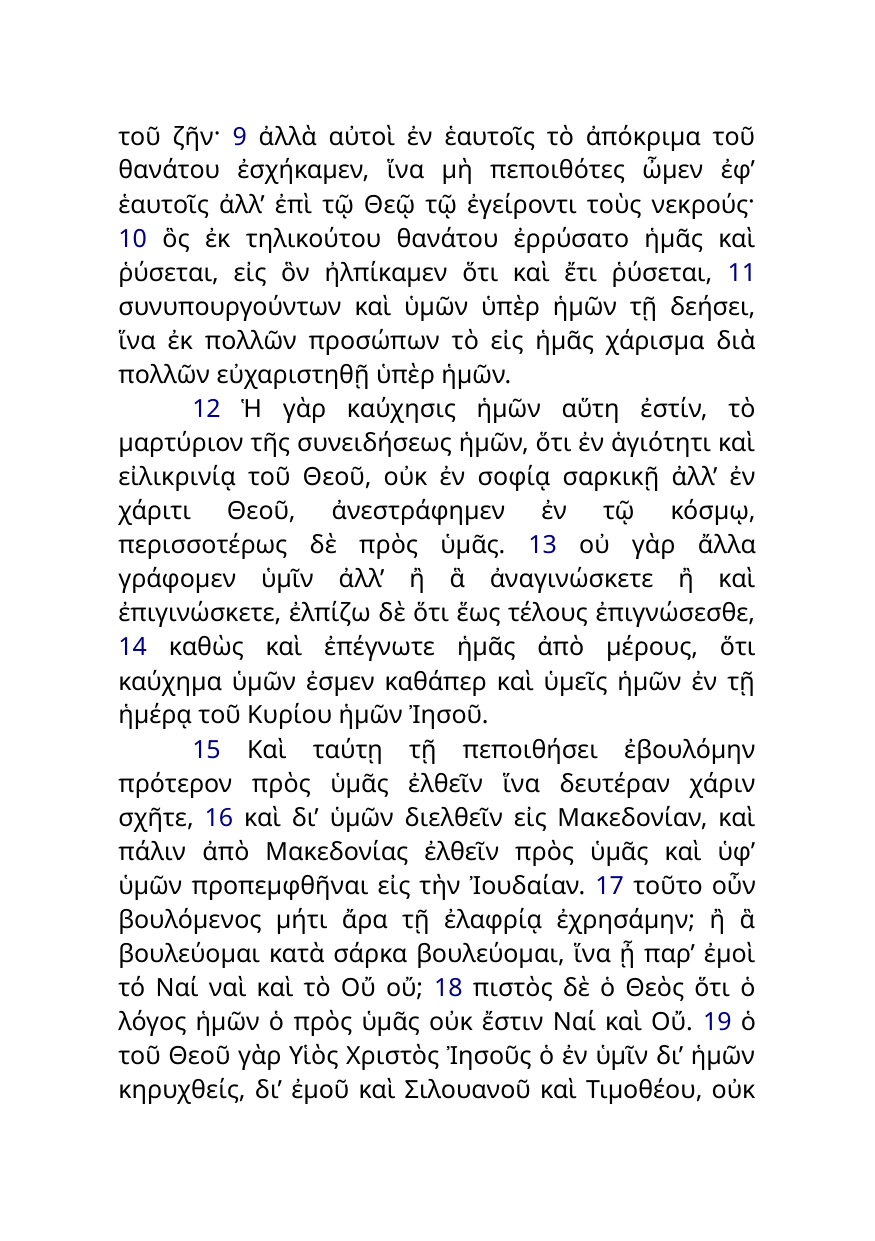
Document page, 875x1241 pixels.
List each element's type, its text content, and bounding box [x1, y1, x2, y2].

text 12 Ἡ γὰρ καύχησις ἡμῶν αὕτη ἐστίν, τὸ μαρτύριον τῆς συνειδήσεως ἡμῶν, ὅτι ἐν ἁγιότητι καὶ εἰλικρινίᾳ τοῦ Θεοῦ, οὐκ ἐν σοφίᾳ σαρκικῇ ἀλλ’ ἐν χάριτι Θεοῦ, ἀνεστράφημεν ἐν τῷ κόσμῳ, περισσοτέρως δὲ πρὸς ὑμᾶς. 13 οὐ γὰρ ἄλλα γράφομεν ὑμῖν ἀλλ’ ἢ ἃ ἀναγινώσκετε ἢ καὶ ἐπιγινώσκετε, ἐλπίζω δὲ ὅτι ἕως τέλους ἐπιγνώσεσθε, 14 καθὼς καὶ ἐπέγνωτε ἡμᾶς ἀπὸ μέρους, ὅτι καύχημα ὑμῶν ἐσμεν καθάπερ καὶ ὑμεῖς ἡμῶν ἐν τῇ ἡμέρᾳ τοῦ Κυρίου ἡμῶν Ἰησοῦ. [118, 391, 756, 731]
text τοῦ ζῆν· 9 ἀλλὰ αὐτοὶ ἐν ἑαυτοῖς τὸ ἀπόκριμα τοῦ θανάτου ἐσχήκαμεν, ἵνα μὴ πεποιθότες ὦμεν ἐφ’ ἑαυτοῖς ἀλλ’ ἐπὶ τῷ Θεῷ τῷ ἐγείροντι τοὺς νεκρούς· 10 ὃς ἐκ τηλικούτου θανάτου ἐρρύσατο ἡμᾶς καὶ ῥύσεται, εἰς ὃν ἠλπίκαμεν ὅτι καὶ ἔτι ῥύσεται, 11 συνυπουργούντων καὶ ὑμῶν ὑπὲρ ἡμῶν τῇ δεήσει, ἵνα ἐκ πολλῶν προσώπων τὸ εἰς ἡμᾶς χάρισμα διὰ πολλῶν εὐχαριστηθῇ ὑπὲρ ἡμῶν. [118, 118, 756, 391]
text 15 Καὶ ταύτῃ τῇ πεποιθήσει ἐβουλόμην πρότερον πρὸς ὑμᾶς ἐλθεῖν ἵνα δευτέραν χάριν σχῆτε, 16 καὶ δι’ ὑμῶν διελθεῖν εἰς Μακεδονίαν, καὶ πάλιν ἀπὸ Μακεδονίας ἐλθεῖν πρὸς ὑμᾶς καὶ ὑφ’ ὑμῶν προπεμφθῆναι εἰς τὴν Ἰουδαίαν. 17 τοῦτο οὖν βουλόμενος μήτι ἄρα τῇ ἐλαφρίᾳ ἐχρησάμην; ἢ ἃ βουλεύομαι κατὰ σάρκα βουλεύομαι, ἵνα ᾖ παρ’ ἐμοὶ τό Ναί ναὶ καὶ τὸ Οὔ οὔ; 18 πιστὸς δὲ ὁ Θεὸς ὅτι ὁ λόγος ἡμῶν ὁ πρὸς ὑμᾶς οὐκ ἔστιν Ναί καὶ Οὔ. 19 ὁ τοῦ Θεοῦ γὰρ Υἱὸς Χριστὸς Ἰησοῦς ὁ ἐν ὑμῖν δι’ ἡμῶν κηρυχθείς, δι’ ἐμοῦ καὶ Σιλουανοῦ καὶ Τιμοθέου, οὐκ [118, 731, 756, 1106]
